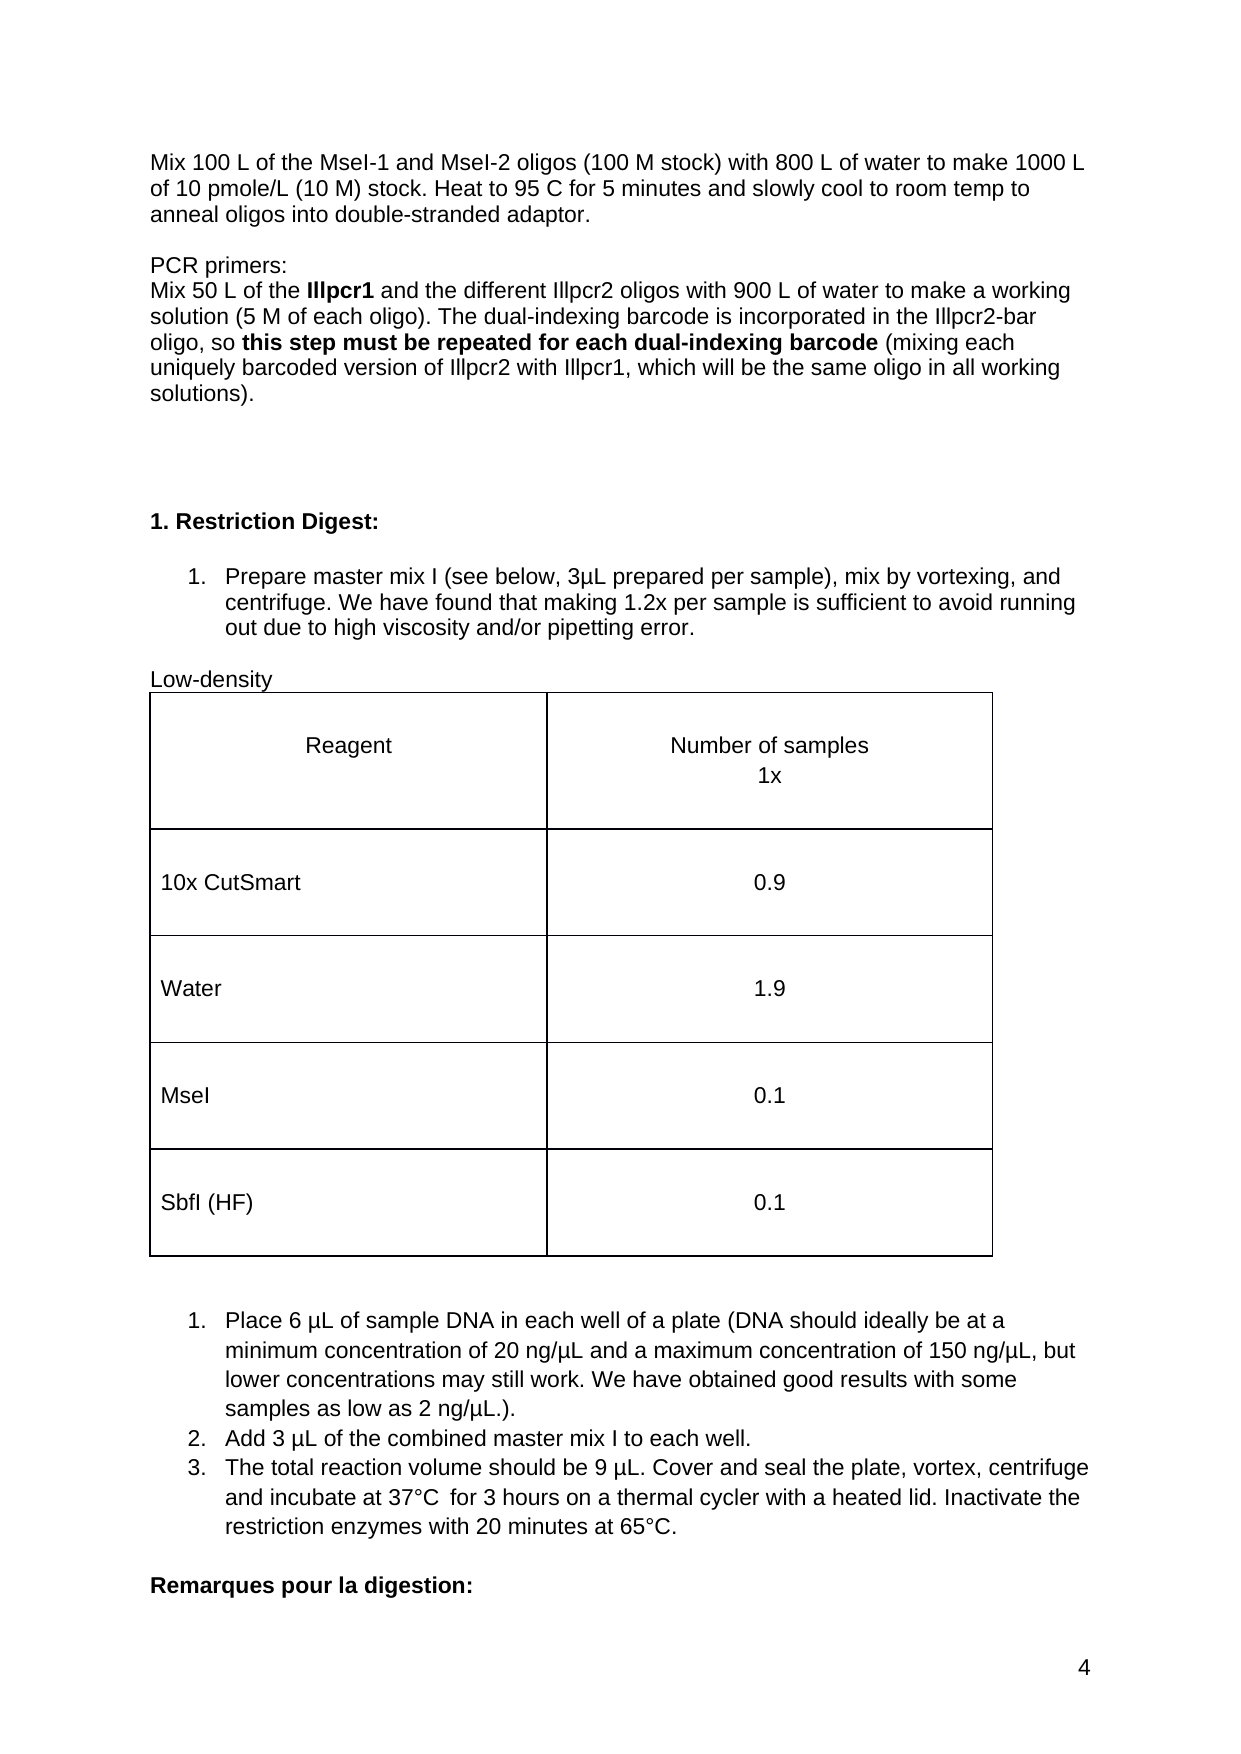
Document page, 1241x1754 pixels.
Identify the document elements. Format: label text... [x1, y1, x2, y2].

list The total reaction volume should be 9 µL. Cover and seal the plate, vortex, centrifuge and incubate at 37°C for 3 hours on a thermal cycler with a heated lid. Inactivate the restriction enzymes with 20 minutes at 65°C. [187, 1455, 1091, 1539]
table_cell SbfI (HF) [151, 1150, 546, 1255]
text PCR primers: [150, 252, 1091, 278]
text Low-density [150, 666, 1091, 692]
table_cell 1.9 [548, 936, 992, 1042]
text Mix 100 L of the MseI-1 and MseI-2 oligos (100 M stock) with 800 L of water to make 1000 L of 10 pmole/L (10 M) stock. Heat to 95 C for 5 minutes and slowly cool to room temp to anneal oligos into double-stranded adaptor. [150, 150, 1091, 227]
list Prepare master mix I (see below, 3µL prepared per sample), mix by vortexing, and centrifuge. We have found that making 1.2x per sample is sufficient to avoid running out due to high viscosity and/or pipetting error. [187, 564, 1091, 641]
list Place 6 µL of sample DNA in each well of a plate (DNA should ideally be at a minimum concentration of 20 ng/µL and a maximum concentration of 150 ng/µL, but lower concentrations may still work. We have obtained good results with some samples as low as 2 ng/µL.). [187, 1308, 1091, 1422]
table_cell 0.9 [548, 830, 992, 935]
table_cell 0.1 [548, 1150, 992, 1255]
table_cell MseI [151, 1043, 546, 1148]
table_cell 0.1 [548, 1043, 992, 1148]
text Mix 50 L of the Illpcr1 and the different Illpcr2 oligos with 900 L of water to make a working solution (5 M of each oligo). The dual-indexing barcode is incorporated in the Illpcr2-bar oligo, so this step must be repeated for each dual-indexing barcode (mixing each uniquely barcoded version of Illpcr2 with Illpcr1, which will be the same oligo in all working solutions). [150, 278, 1091, 406]
table_header Reagent [151, 693, 546, 828]
table_cell Water [151, 936, 546, 1042]
text Remarques pour la digestion: [150, 1572, 1091, 1598]
text 1. Restriction Digest: [150, 509, 1091, 534]
list Add 3 µL of the combined master mix I to each well. [187, 1425, 1091, 1451]
table_header Number of samples 1x [548, 693, 992, 828]
table_cell 10x CutSmart [151, 830, 546, 935]
